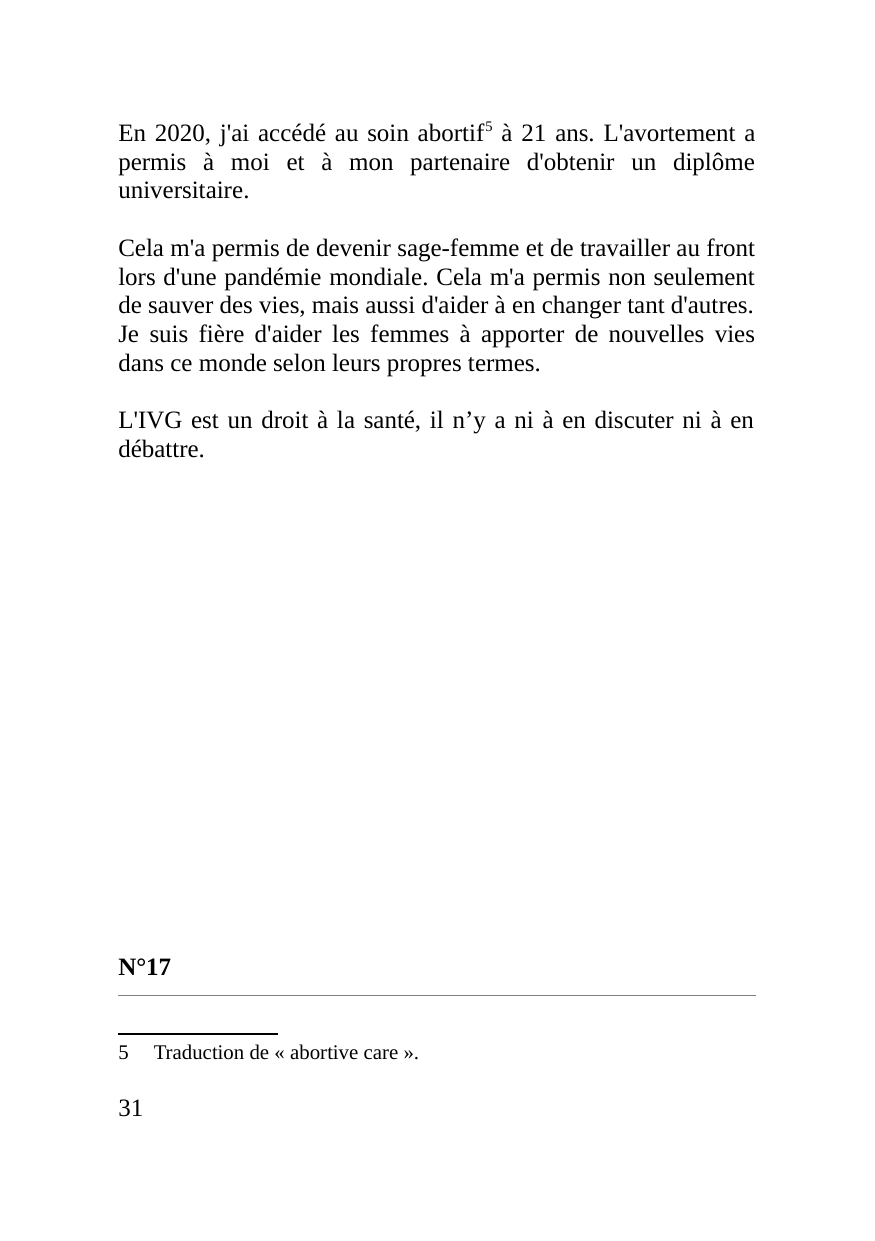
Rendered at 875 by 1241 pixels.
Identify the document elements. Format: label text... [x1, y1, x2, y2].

text L'IVG est un droit à la santé, il n’y a ni à en discuter ni à en débattre. [118, 406, 756, 463]
text En 2020, j'ai accédé au soin abortif à 21 ans. L'avortement a permis à moi et à mon partenaire d'obtenir un diplôme universitaire. [118, 118, 756, 204]
text Traduction de « abortive care ». [118, 1040, 756, 1064]
text N°17 [118, 952, 756, 981]
text Cela m'a permis de devenir sage-femme et de travailler au front lors d'une pandémie mondiale. Cela m'a permis non seulement de sauver des vies, mais aussi d'aider à en changer tant d'autres. [118, 233, 756, 319]
text Je suis fière d'aider les femmes à apporter de nouvelles vies dans ce monde selon leurs propres termes. [118, 319, 756, 377]
